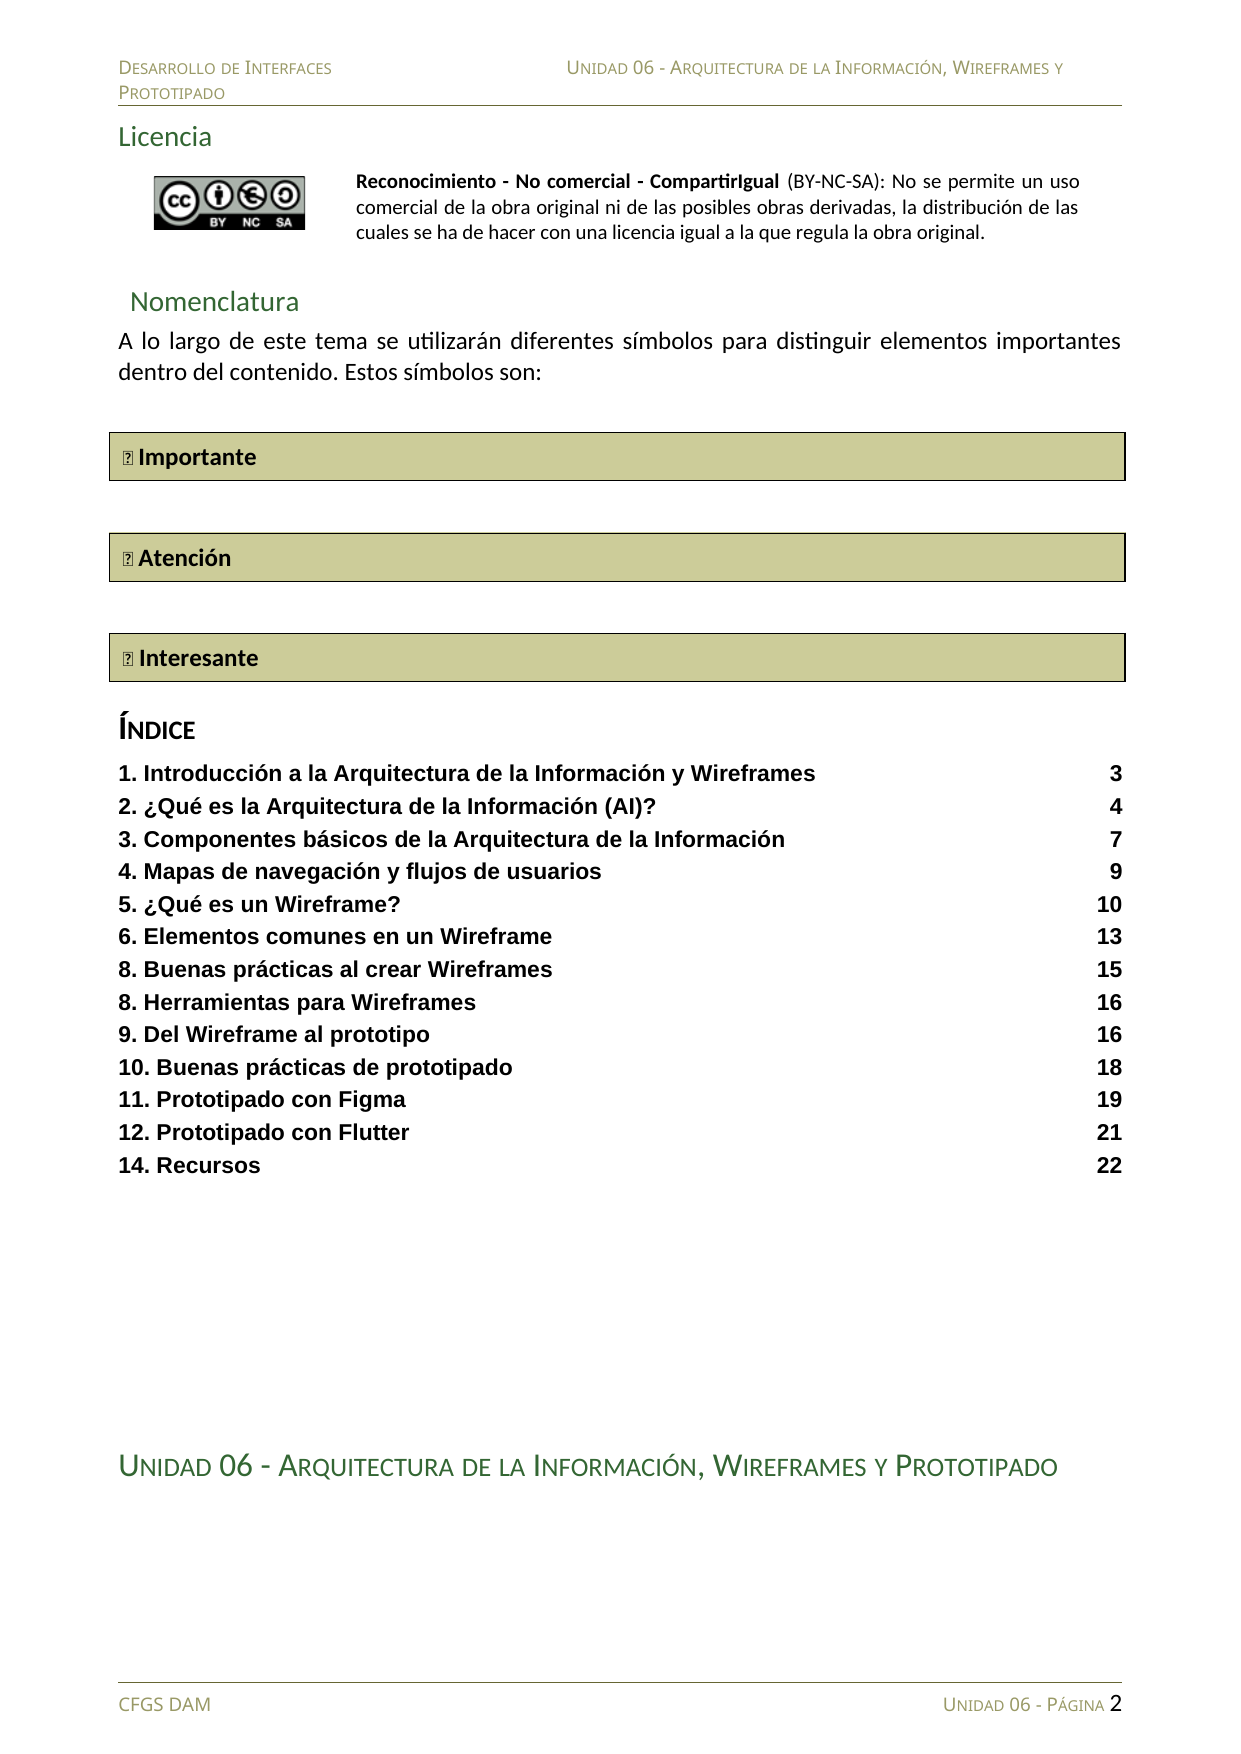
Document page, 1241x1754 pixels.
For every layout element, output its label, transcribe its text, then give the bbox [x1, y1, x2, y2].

text 8. Herramientas para Wireframes 16 [118, 988, 1122, 1015]
text 8. Buenas prácticas al crear Wireframes 15 [118, 956, 1122, 982]
text Unidad 06 - Arquitectura de la Información, Wireframes y Prototipado [118, 1444, 1122, 1485]
text 💬 Interesante [110, 634, 1124, 681]
text 10. Buenas prácticas de prototipado 18 [118, 1054, 1122, 1080]
text 📖 Importante [110, 433, 1124, 480]
text Licencia [118, 118, 1122, 154]
text 3. Componentes básicos de la Arquitectura de la Información 7 [118, 826, 1122, 852]
text ❕ Atención [110, 534, 1124, 581]
text 6. Elementos comunes en un Wireframe 13 [118, 923, 1122, 950]
text 12. Prototipado con Flutter 21 [118, 1119, 1122, 1145]
text Índice [118, 707, 1122, 748]
text 9. Del Wireframe al prototipo 16 [118, 1021, 1122, 1047]
text Nomenclatura [118, 283, 1122, 319]
text Reconocimiento - No comercial - CompartirIgual (BY-NC-SA): No se permite un uso comercial de la obra original ni de las posibles obras derivadas, la distribución de las cuales se ha de hacer con una licencia igual a la que regula la obra original. [159, 168, 1080, 245]
text 4. Mapas de navegación y flujos de usuarios 9 [118, 858, 1122, 884]
text 14. Recursos 22 [118, 1152, 1122, 1178]
picture [153, 176, 306, 230]
text A lo largo de este tema se utilizarán diferentes símbolos para distinguir elementos importantes dentro del contenido. Estos símbolos son: [118, 325, 1122, 386]
text 11. Prototipado con Figma 19 [118, 1086, 1122, 1113]
text 2. ¿Qué es la Arquitectura de la Información (AI)? 4 [118, 793, 1122, 819]
text 1. Introducción a la Arquitectura de la Información y Wireframes 3 [118, 760, 1122, 787]
text 5. ¿Qué es un Wireframe? 10 [118, 891, 1122, 917]
